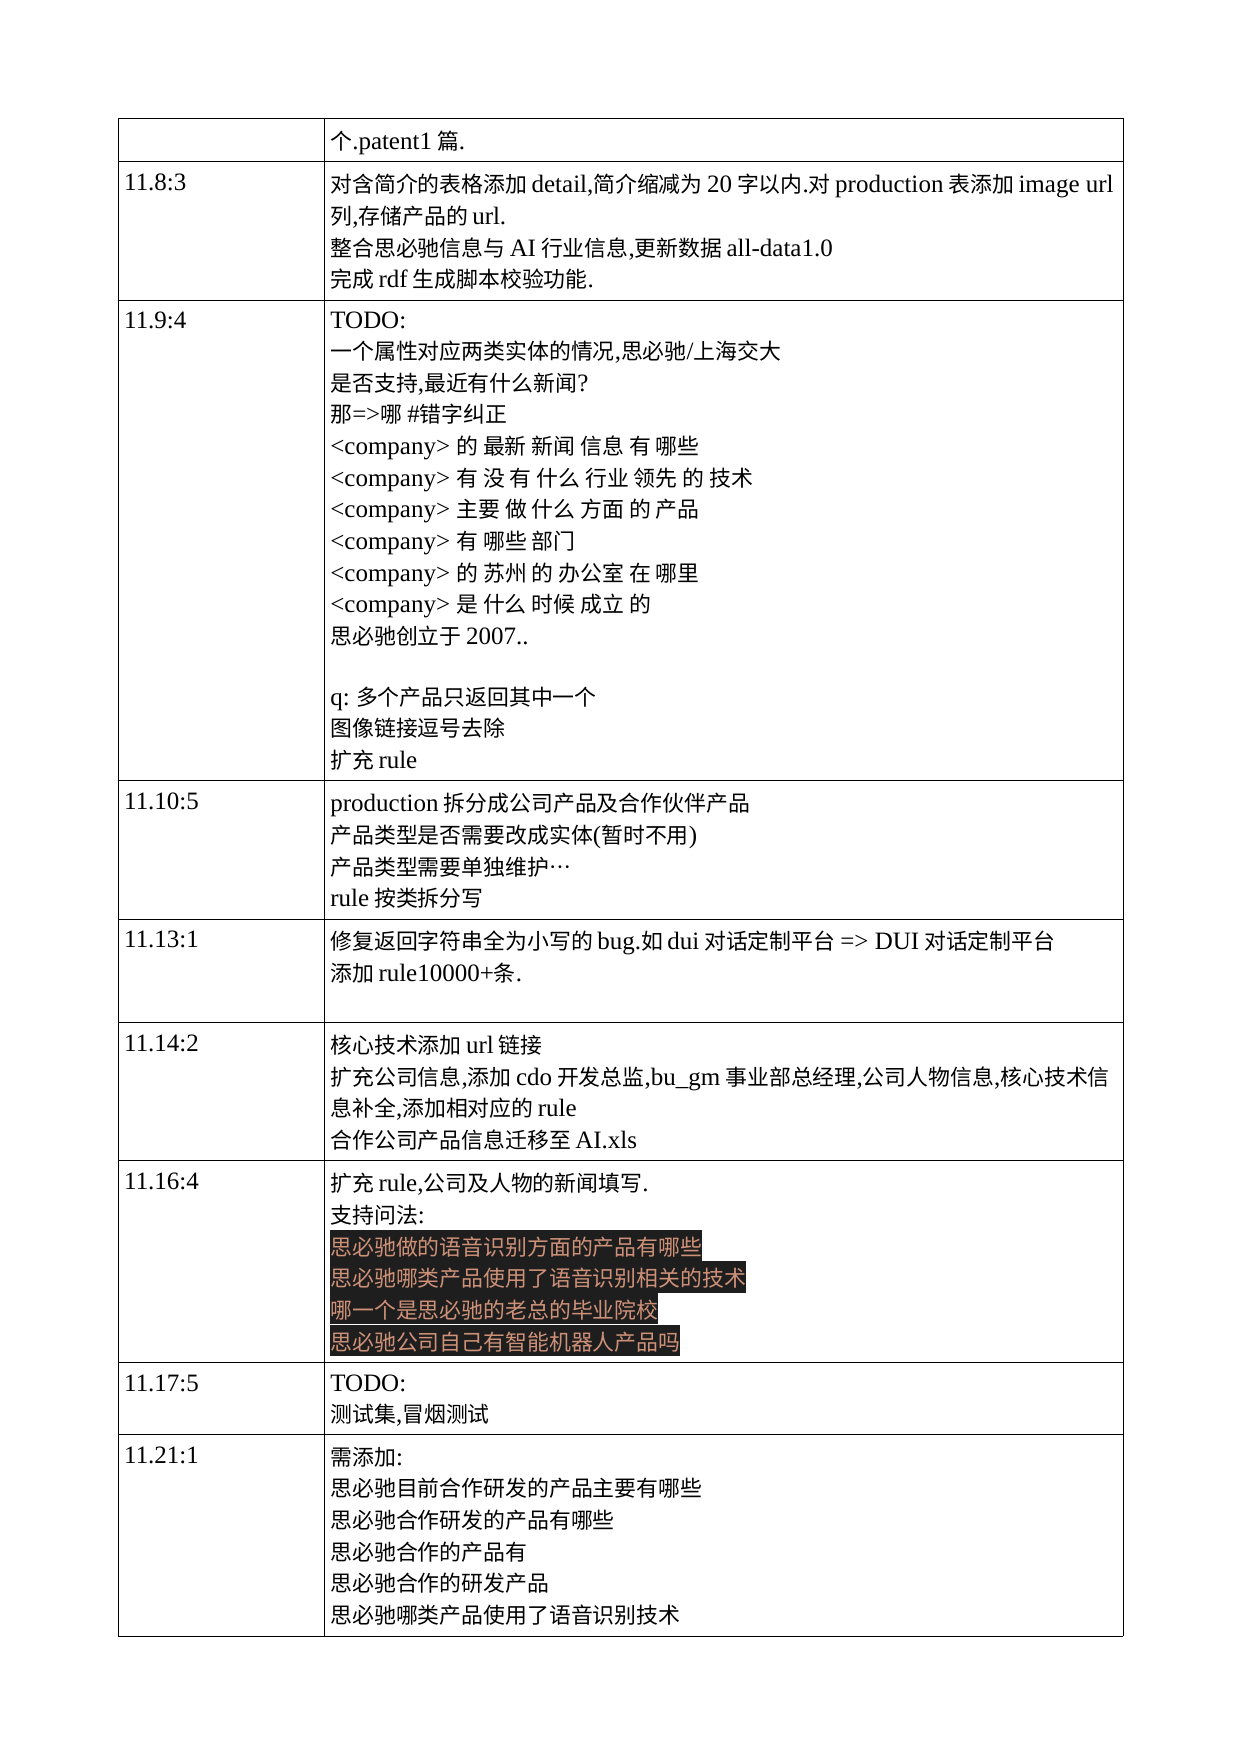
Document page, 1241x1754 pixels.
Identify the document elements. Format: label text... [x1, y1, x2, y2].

table_cell 11.17:5 [119, 1363, 324, 1434]
table_cell 11.13:1 [119, 920, 324, 1022]
table_cell 个.patent1篇. [325, 119, 1123, 161]
table_cell production拆分成公司产品及合作伙伴产品 产品类型是否需要改成实体(暂时不用) 产品类型需要单独维护… rule按类拆分写 [325, 781, 1123, 918]
table_cell 11.8:3 [119, 162, 324, 299]
table_cell TODO: 一个属性对应两类实体的情况,思必驰/上海交大 是否支持,最近有什么新闻? 那=>哪 #错字纠正 <company> 的 最新 新闻 信息 有 哪些 <company> 有 没 有 什么 行业 领先 的 技术 <company> 主要 做 什么 方面 的 产品 <company> 有 哪些 部门 <company> 的 苏州 的 办公室 在 哪里 <company> 是 什么 时候 成立 的 思必驰创立于2007.. q: 多个产品只返回其中一个 图像链接逗号去除 扩充rule [325, 301, 1123, 780]
table_cell 11.21:1 [119, 1435, 324, 1636]
table_cell 核心技术添加url链接 扩充公司信息,添加cdo开发总监,bu_gm事业部总经理,公司人物信息,核心技术信息补全,添加相对应的rule 合作公司产品信息迁移至AI.xls [325, 1023, 1123, 1160]
table_cell [119, 119, 324, 161]
table_cell 修复返回字符串全为小写的bug.如dui对话定制平台 => DUI对话定制平台 添加rule10000+条. [325, 920, 1123, 1022]
table_cell 11.10:5 [119, 781, 324, 918]
table_cell TODO: 测试集,冒烟测试 [325, 1363, 1123, 1434]
table_cell 扩充rule,公司及人物的新闻填写. 支持问法: 思必驰做的语音识别方面的产品有哪些 思必驰哪类产品使用了语音识别相关的技术 哪一个是思必驰的老总的毕业院校 思必驰公司自己有智能机器人产品吗 [325, 1161, 1123, 1362]
table_cell 对含简介的表格添加detail,简介缩减为20字以内.对production表添加image url列,存储产品的url. 整合思必驰信息与AI行业信息,更新数据all-data1.0 完成rdf生成脚本校验功能. [325, 162, 1123, 299]
table_cell 11.14:2 [119, 1023, 324, 1160]
table_cell 11.16:4 [119, 1161, 324, 1362]
table_cell 11.9:4 [119, 301, 324, 780]
table_cell 需添加: 思必驰目前合作研发的产品主要有哪些 思必驰合作研发的产品有哪些 思必驰合作的产品有 思必驰合作的研发产品 思必驰哪类产品使用了语音识别技术 [325, 1435, 1123, 1636]
